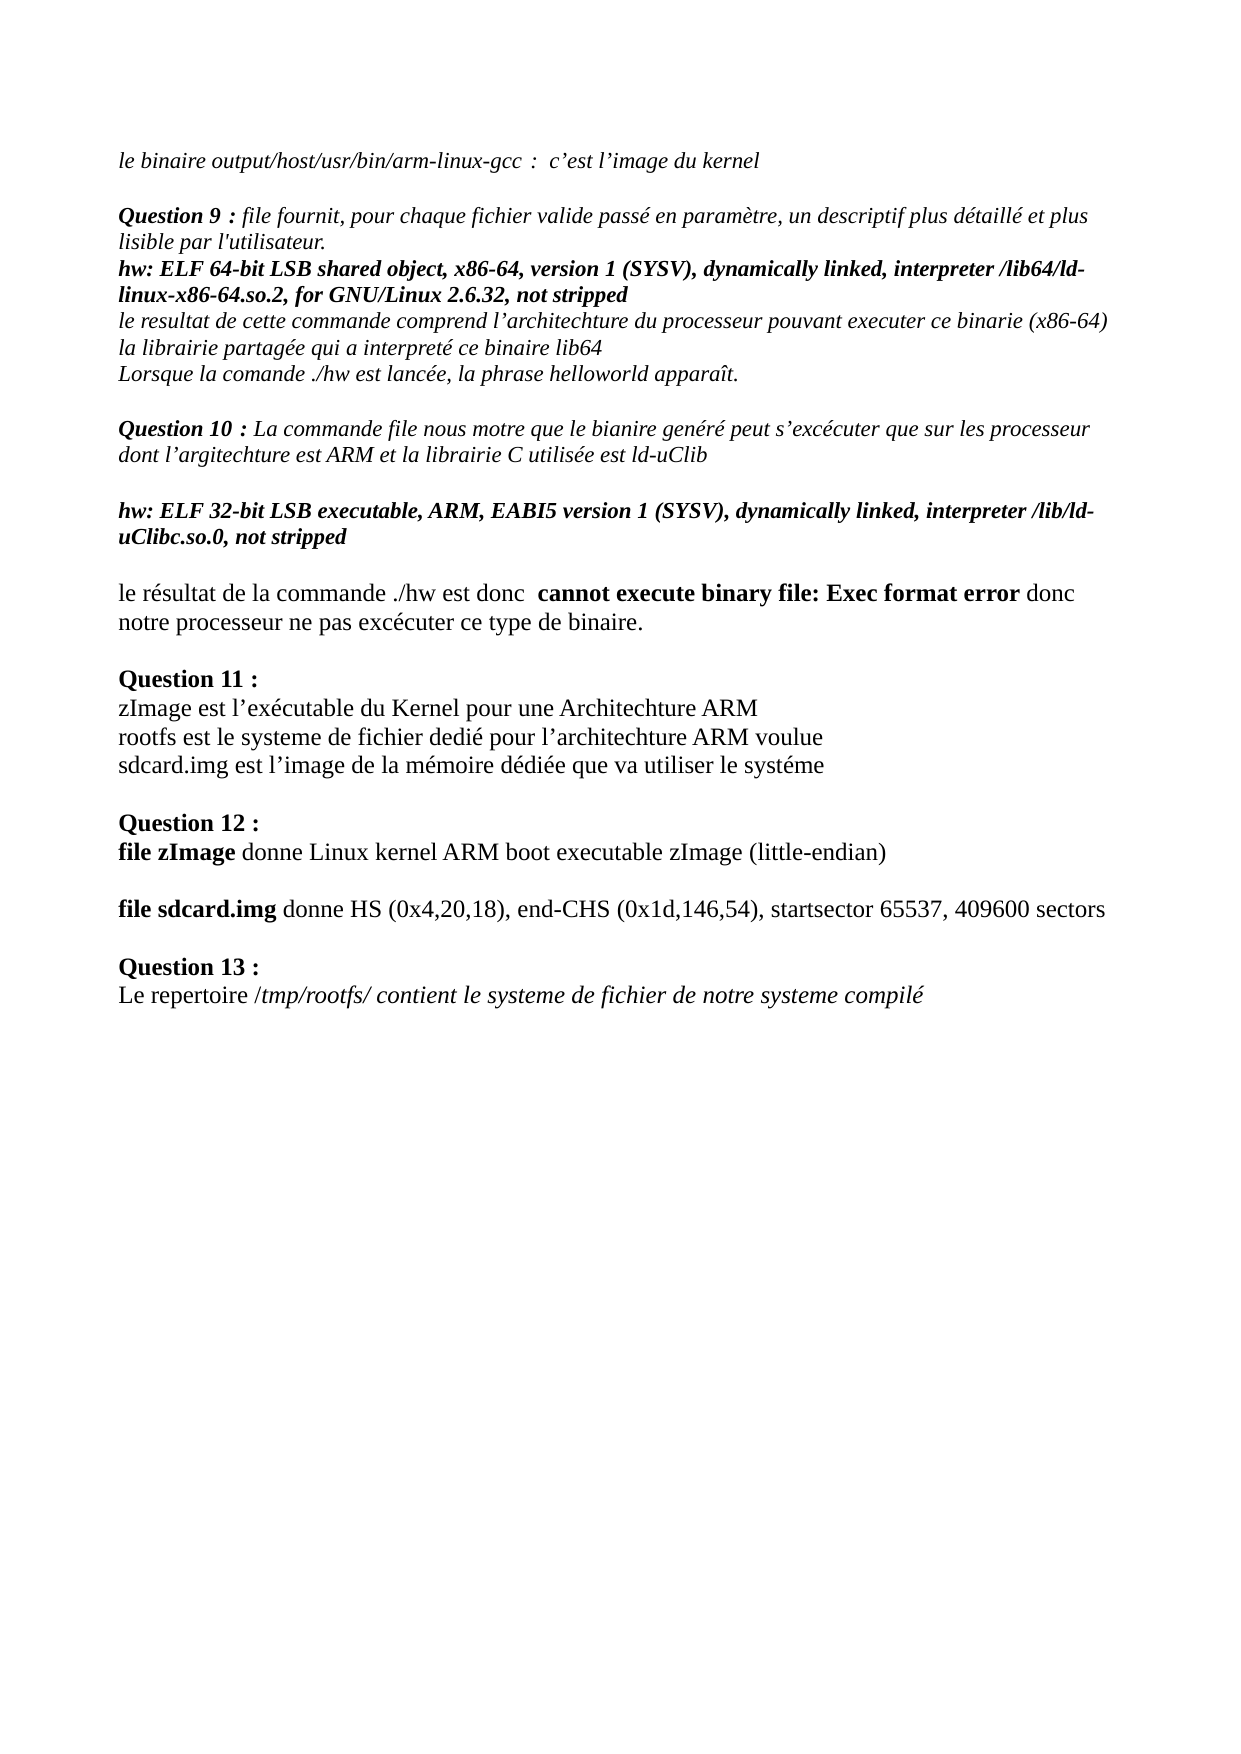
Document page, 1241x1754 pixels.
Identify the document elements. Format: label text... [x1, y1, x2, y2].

text le binaire output/host/usr/bin/arm-linux-gcc : c’est l’image du kernel [118, 147, 1122, 173]
text zImage est l’exécutable du Kernel pour une Architechture ARM [118, 693, 1122, 722]
text rootfs est le systeme de fichier dedié pour l’architechture ARM voulue [118, 722, 1122, 751]
text sdcard.img est l’image de la mémoire dédiée que va utiliser le systéme [118, 751, 1122, 779]
text Question 11 : [118, 664, 1122, 693]
text file zImage donne Linux kernel ARM boot executable zImage (little-endian) [118, 837, 1122, 866]
text file sdcard.img donne HS (0x4,20,18), end-CHS (0x1d,146,54), startsector 65537, 409600 sectors [118, 894, 1122, 923]
text hw: ELF 64-bit LSB shared object, x86-64, version 1 (SYSV), dynamically linked, interpreter /lib64/ld-linux-x86-64.so.2, for GNU/Linux 2.6.32, not stripped [118, 255, 1122, 307]
text Question 12 : [118, 808, 1122, 837]
text Question 9 : file fournit, pour chaque fichier valide passé en paramètre, un descriptif plus détaillé et plus lisible par l'utilisateur. [118, 202, 1122, 255]
text le résultat de la commande ./hw est donc cannot execute binary file: Exec format error donc notre processeur ne pas excécuter ce type de binaire. [118, 578, 1122, 636]
text Le repertoire /tmp/rootfs/ contient le systeme de fichier de notre systeme compilé [118, 981, 1122, 1009]
text Lorsque la comande ./hw est lancée, la phrase helloworld apparaît. [118, 360, 1122, 386]
text Question 13 : [118, 952, 1122, 981]
text Question 10 : La commande file nous motre que le bianire genéré peut s’excécuter que sur les processeur dont l’argitechture est ARM et la librairie C utilisée est ld-uClib [118, 415, 1122, 468]
text le resultat de cette commande comprend l’architechture du processeur pouvant executer ce binarie (x86-64) la librairie partagée qui a interpreté ce binaire lib64 [118, 307, 1122, 360]
text hw: ELF 32-bit LSB executable, ARM, EABI5 version 1 (SYSV), dynamically linked, interpreter /lib/ld-uClibc.so.0, not stripped [118, 497, 1122, 549]
